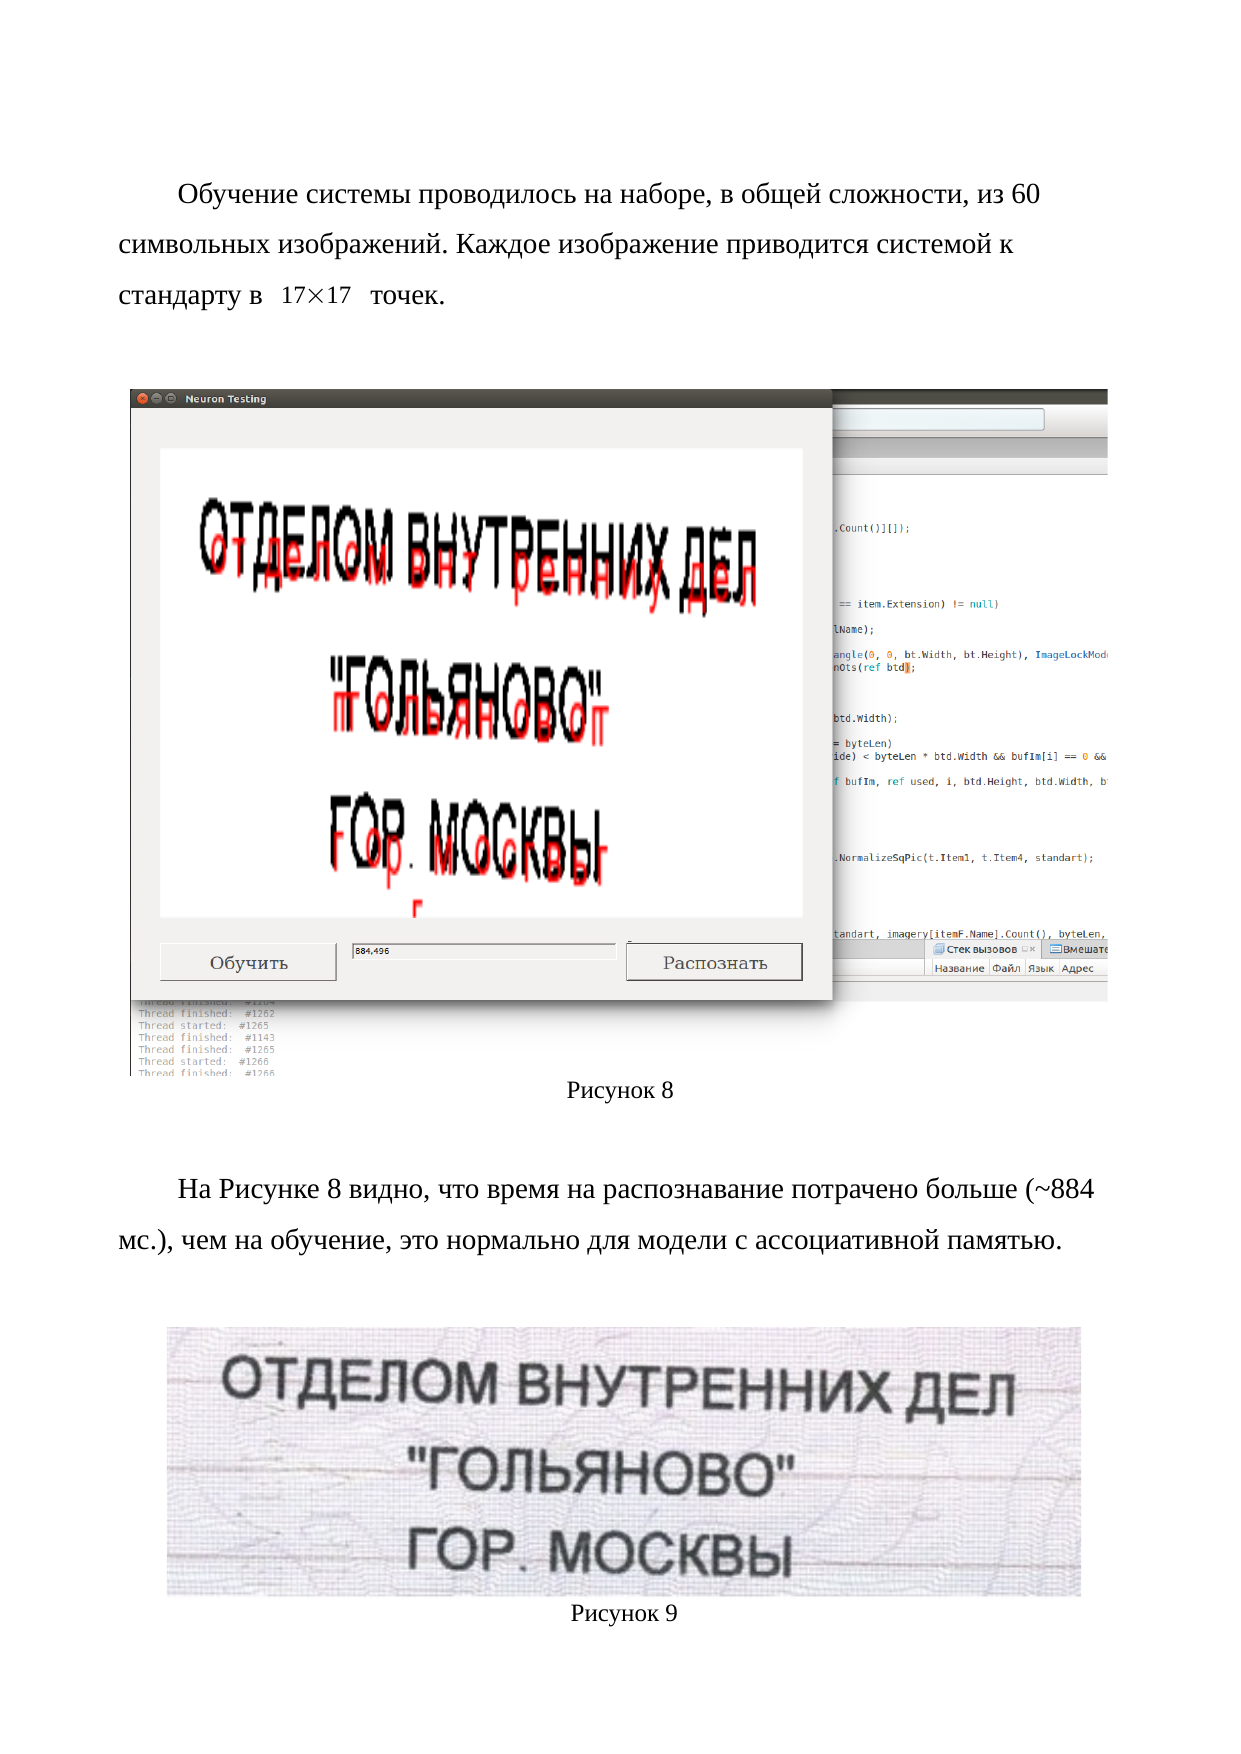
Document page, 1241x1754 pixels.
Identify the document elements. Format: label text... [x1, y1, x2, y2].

text Обучение системы проводилось на наборе, в общей сложности, из 60 символьных изображений. Каждое изображение приводится системой к стандарту вточек. [118, 176, 1122, 311]
picture [130, 389, 1108, 1076]
text Рисунок 9 [157, 1328, 1091, 1627]
text На Рисунке 8 видно, что время на распознавание потрачено больше (~884 мс.), чем на обучение, это нормально для модели с ассоциативной памятью. [118, 1171, 1122, 1255]
picture [166, 1327, 1082, 1599]
text Рисунок 8 [118, 390, 1122, 1104]
